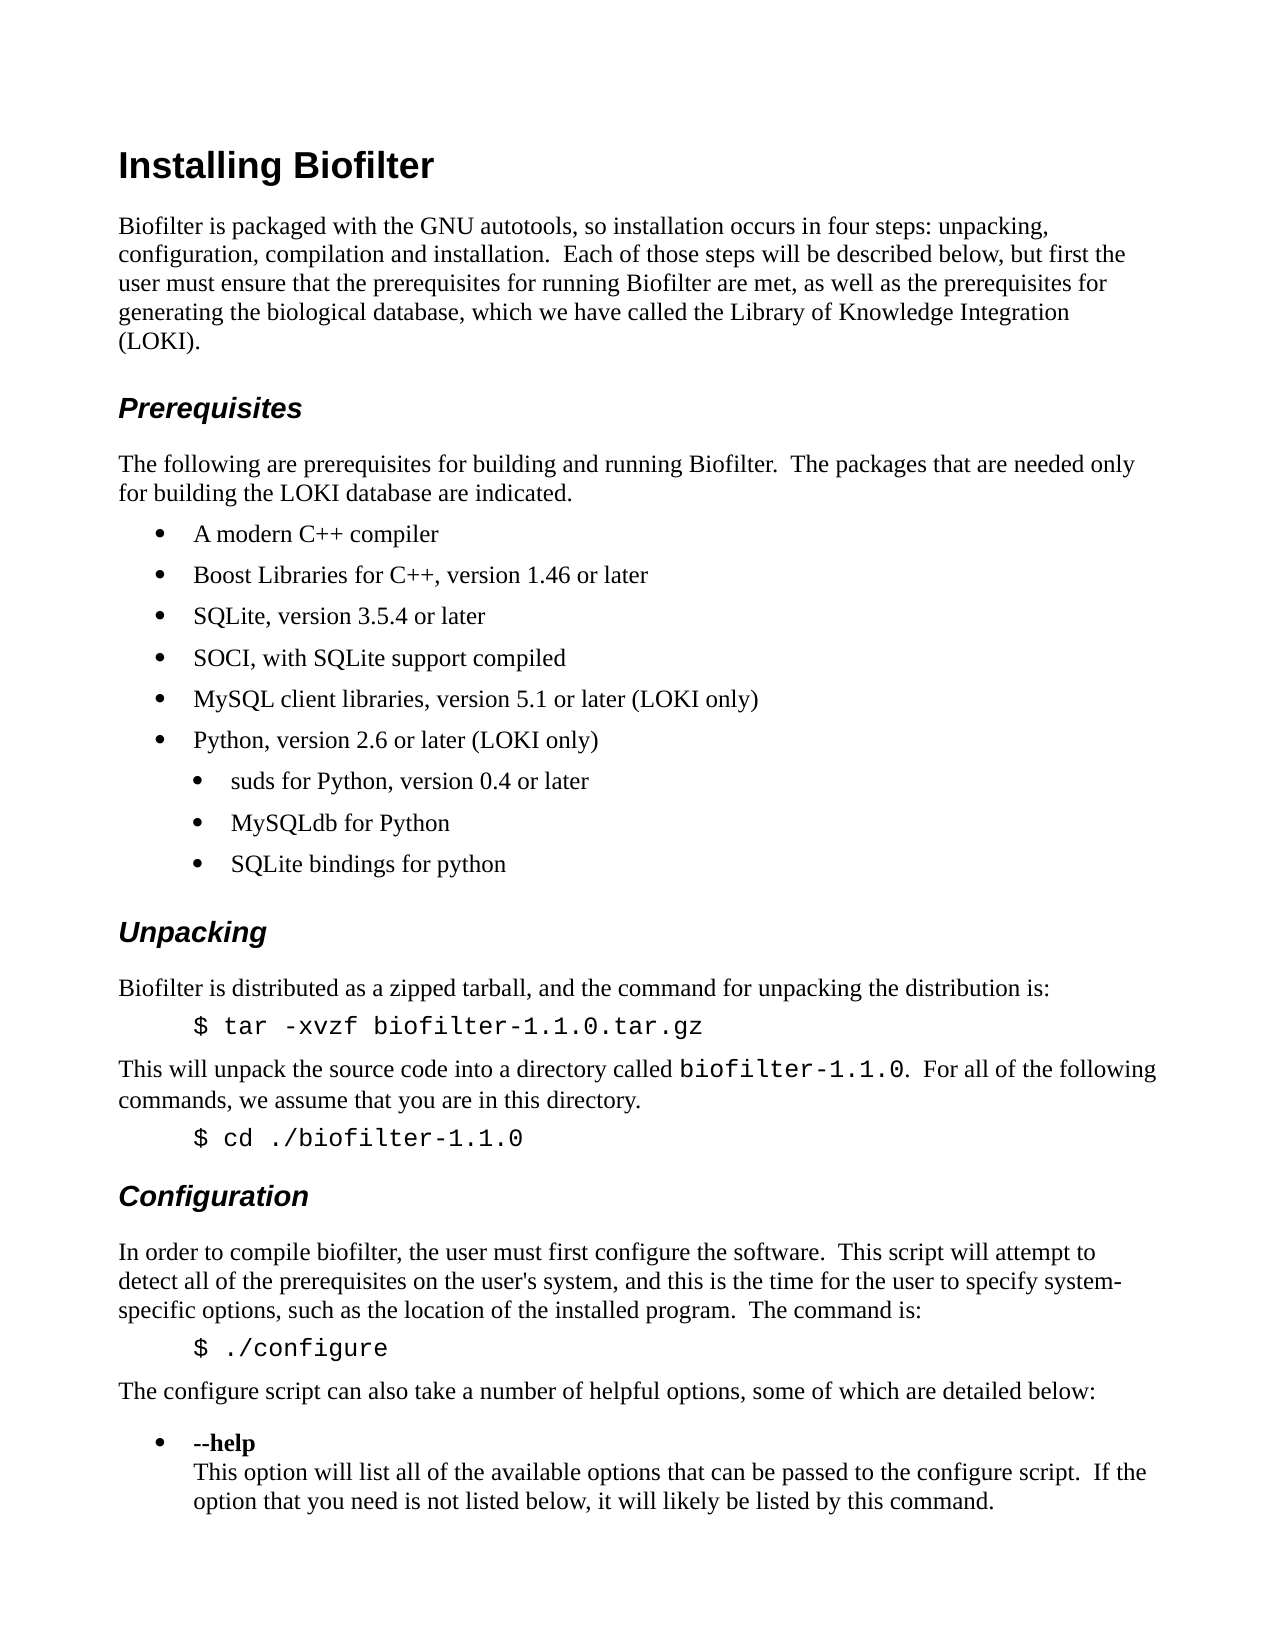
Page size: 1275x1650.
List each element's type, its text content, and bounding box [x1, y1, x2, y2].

text The configure script can also take a number of helpful options, some of which are detailed below: [118, 1376, 1157, 1404]
list SQLite, version 3.5.4 or later [156, 601, 1157, 630]
text Biofilter is packaged with the GNU autotools, so installation occurs in four steps: unpacking, configuration, compilation and installation. Each of those steps will be described below, but first the user must ensure that the prerequisites for running Biofilter are met, as well as the prerequisites for generating the biological database, which we have called the Library of Knowledge Integration (LOKI). [118, 211, 1157, 354]
text The following are prerequisites for building and running Biofilter. The packages that are needed only for building the LOKI database are indicated. [118, 449, 1157, 507]
list MySQL client libraries, version 5.1 or later (LOKI only) [156, 684, 1157, 713]
subtitle Installing Biofilter [118, 143, 1157, 186]
text In order to compile biofilter, the user must first configure the software. This script will attempt to detect all of the prerequisites on the user's system, and this is the time for the user to specify system-specific options, such as the location of the installed program. The command is: [118, 1237, 1157, 1323]
list suds for Python, version 0.4 or later [193, 766, 1157, 795]
list MySQLdb for Python [193, 808, 1157, 836]
text Biofilter is distributed as a zipped tarball, and the command for unpacking the distribution is: [118, 973, 1157, 1002]
list SQLite bindings for python [193, 849, 1157, 878]
text $ tar -xvzf biofilter-1.1.0.tar.gz [193, 1014, 1082, 1042]
list --help This option will list all of the available options that can be passed to the configure script. If the option that you need is not listed below, it will likely be listed by this command. [156, 1428, 1157, 1515]
list A modern C++ compiler [156, 519, 1157, 548]
list Python, version 2.6 or later (LOKI only) [156, 725, 1157, 754]
subtitle Configuration [118, 1179, 1157, 1213]
list Boost Libraries for C++, version 1.46 or later [156, 560, 1157, 589]
subtitle Unpacking [118, 915, 1157, 949]
text This will unpack the source code into a directory called biofilter-1.1.0. For all of the following commands, we assume that you are in this directory. [118, 1054, 1157, 1114]
subtitle Prerequisites [118, 391, 1157, 425]
list SOCI, with SQLite support compiled [156, 643, 1157, 671]
text $ ./configure [193, 1335, 1082, 1364]
text $ cd ./biofilter-1.1.0 [193, 1126, 1082, 1154]
